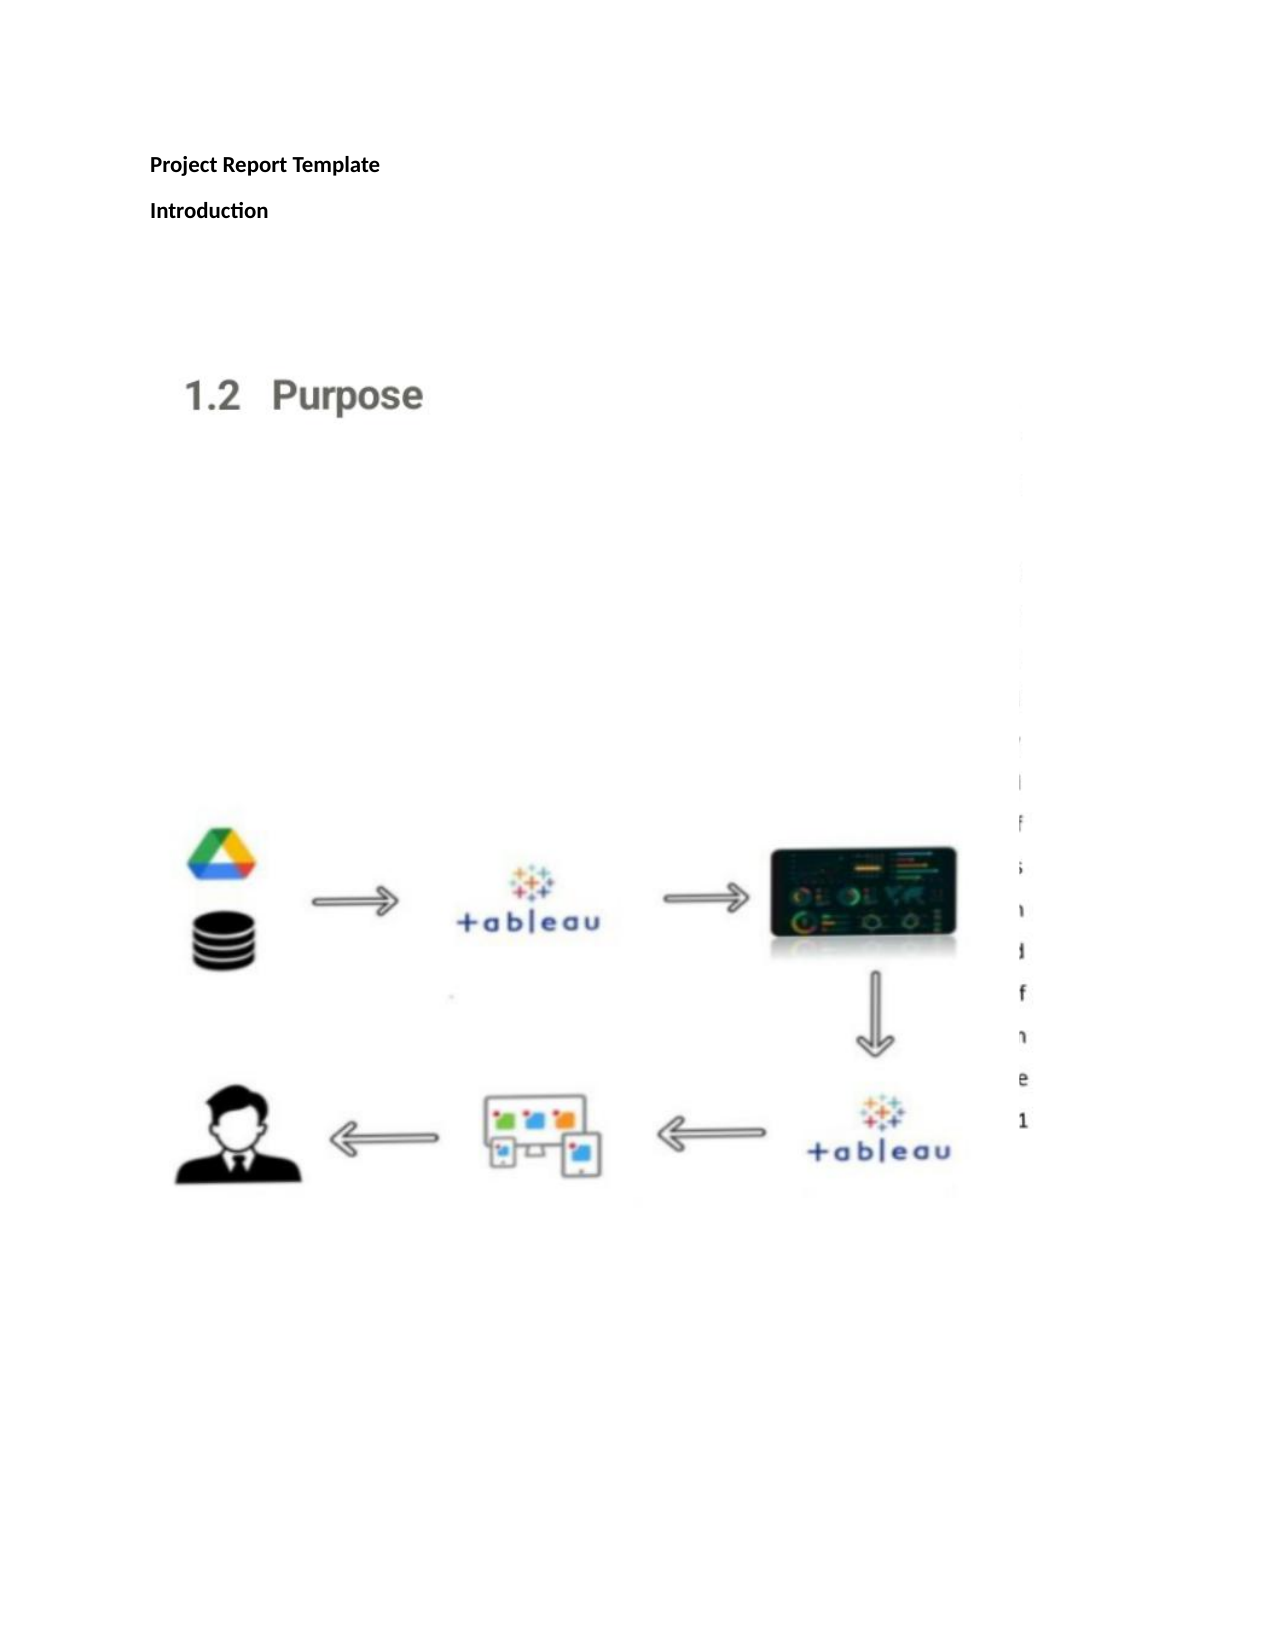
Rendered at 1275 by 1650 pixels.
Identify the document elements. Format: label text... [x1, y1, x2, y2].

text Introduction [150, 197, 1125, 224]
text Project Report Template [150, 150, 1125, 178]
